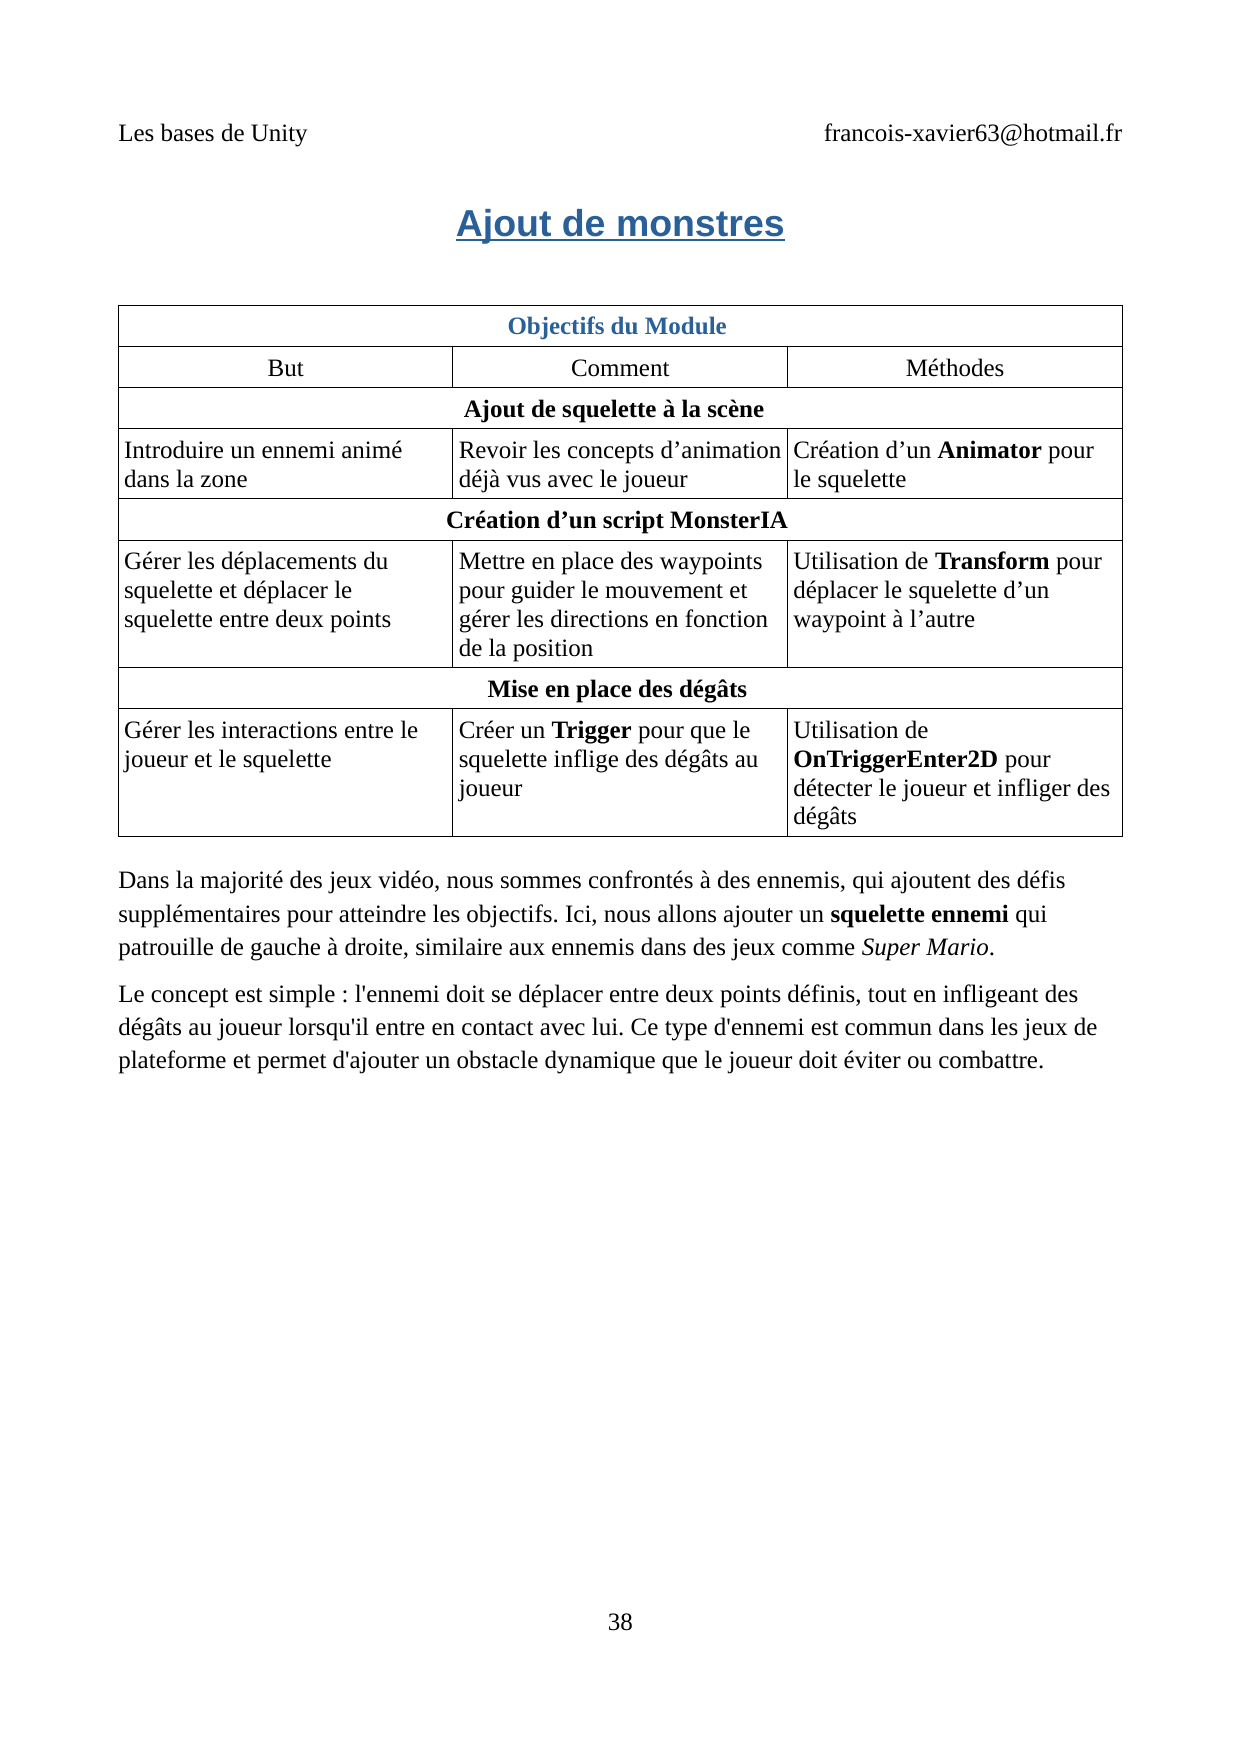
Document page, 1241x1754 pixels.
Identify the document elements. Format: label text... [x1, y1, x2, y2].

table_cell Introduire un ennemi animé dans la zone [119, 429, 452, 498]
table_cell Création d’un script MonsterIA [119, 499, 1122, 539]
table_cell Gérer les interactions entre le joueur et le squelette [119, 709, 452, 836]
table_cell Comment [453, 347, 787, 387]
table_cell Créer un Trigger pour que le squelette inflige des dégâts au joueur [453, 709, 787, 836]
table_cell Gérer les déplacements du squelette et déplacer le squelette entre deux points [119, 541, 452, 667]
table_header Objectifs du Module [119, 306, 1122, 346]
table_cell Création d’un Animator pour le squelette [788, 429, 1122, 498]
subtitle Ajout de monstres [118, 201, 1122, 244]
table_cell Revoir les concepts d’animation déjà vus avec le joueur [453, 429, 787, 498]
table_cell Utilisation de Transform pour déplacer le squelette d’un waypoint à l’autre [788, 541, 1122, 667]
table_cell Utilisation de OnTriggerEnter2D pour détecter le joueur et infliger des dégâts [788, 709, 1122, 836]
table_cell Mettre en place des waypoints pour guider le mouvement et gérer les directions en fonction de la position [453, 541, 787, 667]
table_cell But [119, 347, 452, 387]
table_cell Méthodes [788, 347, 1122, 387]
text Le concept est simple : l'ennemi doit se déplacer entre deux points définis, tout en infligeant des dégâts au joueur lorsqu'il entre en contact avec lui. Ce type d'ennemi est commun dans les jeux de plateforme et permet d'ajouter un obstacle dynamique que le joueur doit éviter ou combattre. [118, 979, 1122, 1074]
text Dans la majorité des jeux vidéo, nous sommes confrontés à des ennemis, qui ajoutent des défis supplémentaires pour atteindre les objectifs. Ici, nous allons ajouter un squelette ennemi qui patrouille de gauche à droite, similaire aux ennemis dans des jeux comme Super Mario. [118, 866, 1122, 960]
table_cell Mise en place des dégâts [119, 668, 1122, 708]
table_cell Ajout de squelette à la scène [119, 388, 1122, 428]
